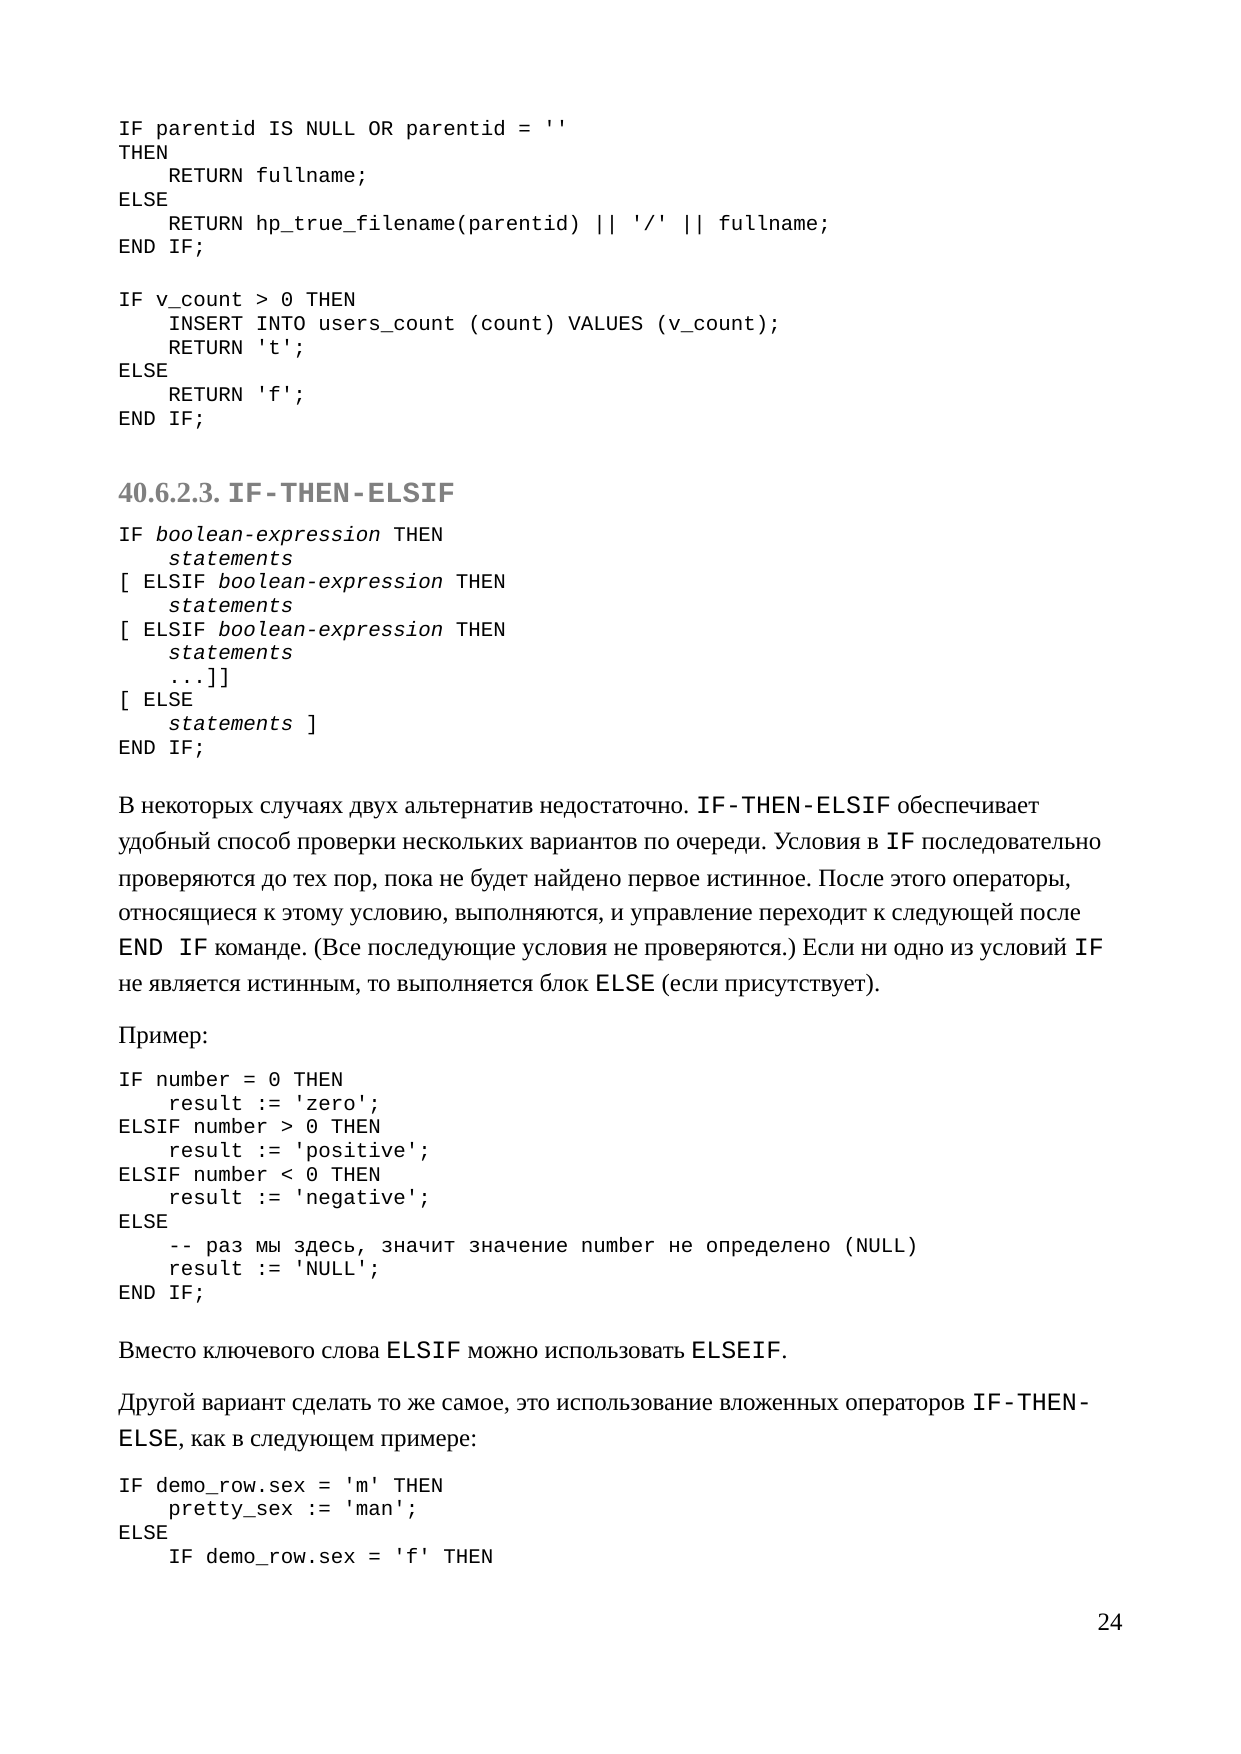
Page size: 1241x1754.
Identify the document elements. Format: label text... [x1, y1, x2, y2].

text ELSE [118, 1211, 1122, 1235]
text IF demo_row.sex = 'f' THEN [118, 1546, 1122, 1569]
text result := 'positive'; [118, 1140, 1122, 1164]
text THEN [118, 142, 1122, 165]
text ELSE [118, 189, 1122, 213]
text statements [118, 642, 1122, 666]
text result := 'NULL'; [118, 1258, 1122, 1282]
text ...]] [118, 666, 1122, 689]
text END IF; [118, 737, 1122, 760]
text IF demo_row.sex = 'm' THEN [118, 1475, 1122, 1498]
text IF parentid IS NULL OR parentid = '' [118, 118, 1122, 142]
text ELSIF number > 0 THEN [118, 1116, 1122, 1140]
text Другой вариант сделать то же самое, это использование вложенных операторов IF-THEN-ELSE, как в следующем примере: [118, 1387, 1122, 1454]
text IF v_count > 0 THEN [118, 289, 1122, 313]
text IF boolean-expression THEN [118, 524, 1122, 548]
text END IF; [118, 236, 1122, 260]
text INSERT INTO users_count (count) VALUES (v_count); [118, 313, 1122, 337]
text ELSE [118, 360, 1122, 384]
text RETURN 't'; [118, 337, 1122, 360]
text В некоторых случаях двух альтернатив недостаточно. IF-THEN-ELSIF обеспечивает удобный способ проверки нескольких вариантов по очереди. Условия в IF последовательно проверяются до тех пор, пока не будет найдено первое истинное. После этого операторы, относящиеся к этому условию, выполняются, и управление переходит к следующей после END IF команде. (Все последующие условия не проверяются.) Если ни одно из условий IF не является истинным, то выполняется блок ELSE (если присутствует). [118, 790, 1122, 999]
text ELSE [118, 1522, 1122, 1546]
text ELSIF number < 0 THEN [118, 1164, 1122, 1187]
text Пример: [118, 1020, 1122, 1049]
text IF number = 0 THEN [118, 1069, 1122, 1093]
text END IF; [118, 408, 1122, 431]
text END IF; [118, 1282, 1122, 1306]
text pretty_sex := 'man'; [118, 1498, 1122, 1522]
text [ ELSIF boolean-expression THEN [118, 618, 1122, 642]
text [ ELSIF boolean-expression THEN [118, 571, 1122, 595]
subtitle 40.6.2.3. IF-THEN-ELSIF [118, 475, 1122, 511]
text RETURN hp_true_filename(parentid) || '/' || fullname; [118, 213, 1122, 236]
text RETURN fullname; [118, 165, 1122, 189]
text result := 'zero'; [118, 1093, 1122, 1116]
text RETURN 'f'; [118, 384, 1122, 408]
text statements ] [118, 713, 1122, 737]
text statements [118, 595, 1122, 618]
text Вместо ключевого слова ELSIF можно использовать ELSEIF. [118, 1335, 1122, 1366]
text statements [118, 548, 1122, 571]
text [ ELSE [118, 689, 1122, 713]
text result := 'negative'; [118, 1187, 1122, 1211]
text -- раз мы здесь, значит значение number не определено (NULL) [118, 1235, 1122, 1258]
